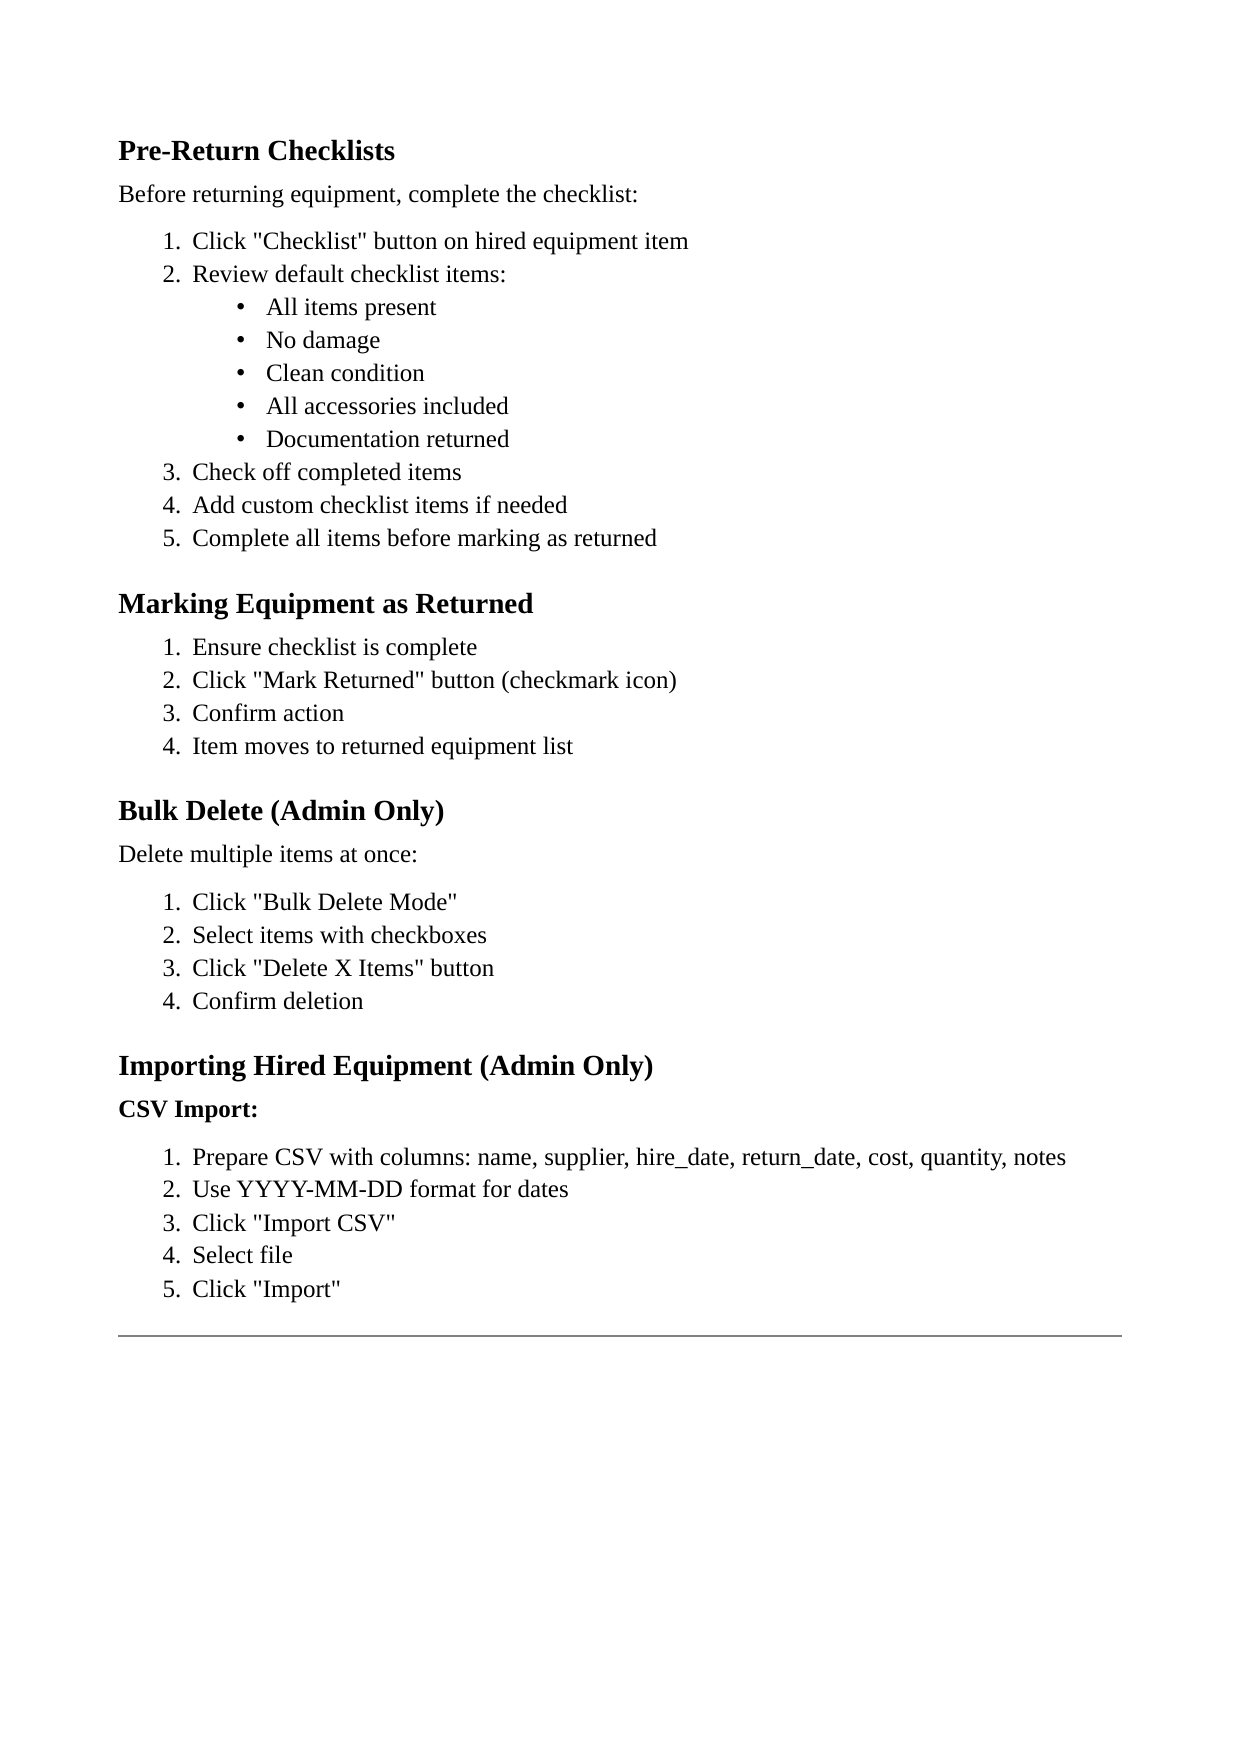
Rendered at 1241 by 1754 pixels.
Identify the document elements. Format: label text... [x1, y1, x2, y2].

list Confirm deletion [162, 986, 1122, 1014]
list All items present [236, 292, 1122, 321]
list Ensure checklist is complete [162, 632, 1122, 661]
subtitle Bulk Delete (Admin Only) [118, 793, 1122, 827]
text Before returning equipment, complete the checklist: [118, 179, 1122, 207]
list Select file [162, 1241, 1122, 1269]
text CSV Import: [118, 1094, 1122, 1123]
list Add custom checklist items if needed [162, 491, 1122, 519]
list Click "Import" [162, 1274, 1122, 1302]
list Click "Delete X Items" button [162, 953, 1122, 981]
list Complete all items before marking as returned [162, 523, 1122, 552]
list Use YYYY-MM-DD format for dates [162, 1174, 1122, 1203]
list Prepare CSV with columns: name, supplier, hire_date, return_date, cost, quantity, notes [162, 1142, 1122, 1170]
list Click "Checklist" button on hired equipment item [162, 226, 1122, 255]
list Click "Bulk Delete Mode" [162, 887, 1122, 915]
list Check off completed items [162, 457, 1122, 486]
list Click "Mark Returned" button (checkmark icon) [162, 665, 1122, 693]
list Confirm action [162, 698, 1122, 727]
list Item moves to returned equipment list [162, 731, 1122, 759]
list Clean condition [236, 358, 1122, 387]
subtitle Importing Hired Equipment (Admin Only) [118, 1048, 1122, 1081]
list Documentation returned [236, 424, 1122, 453]
subtitle Pre-Return Checklists [118, 133, 1122, 166]
list Select items with checkboxes [162, 920, 1122, 948]
subtitle Marking Equipment as Returned [118, 586, 1122, 619]
list Review default checklist items: [162, 259, 1122, 288]
list Click "Import CSV" [162, 1208, 1122, 1236]
list All accessories included [236, 391, 1122, 420]
list No damage [236, 325, 1122, 354]
text Delete multiple items at once: [118, 839, 1122, 868]
